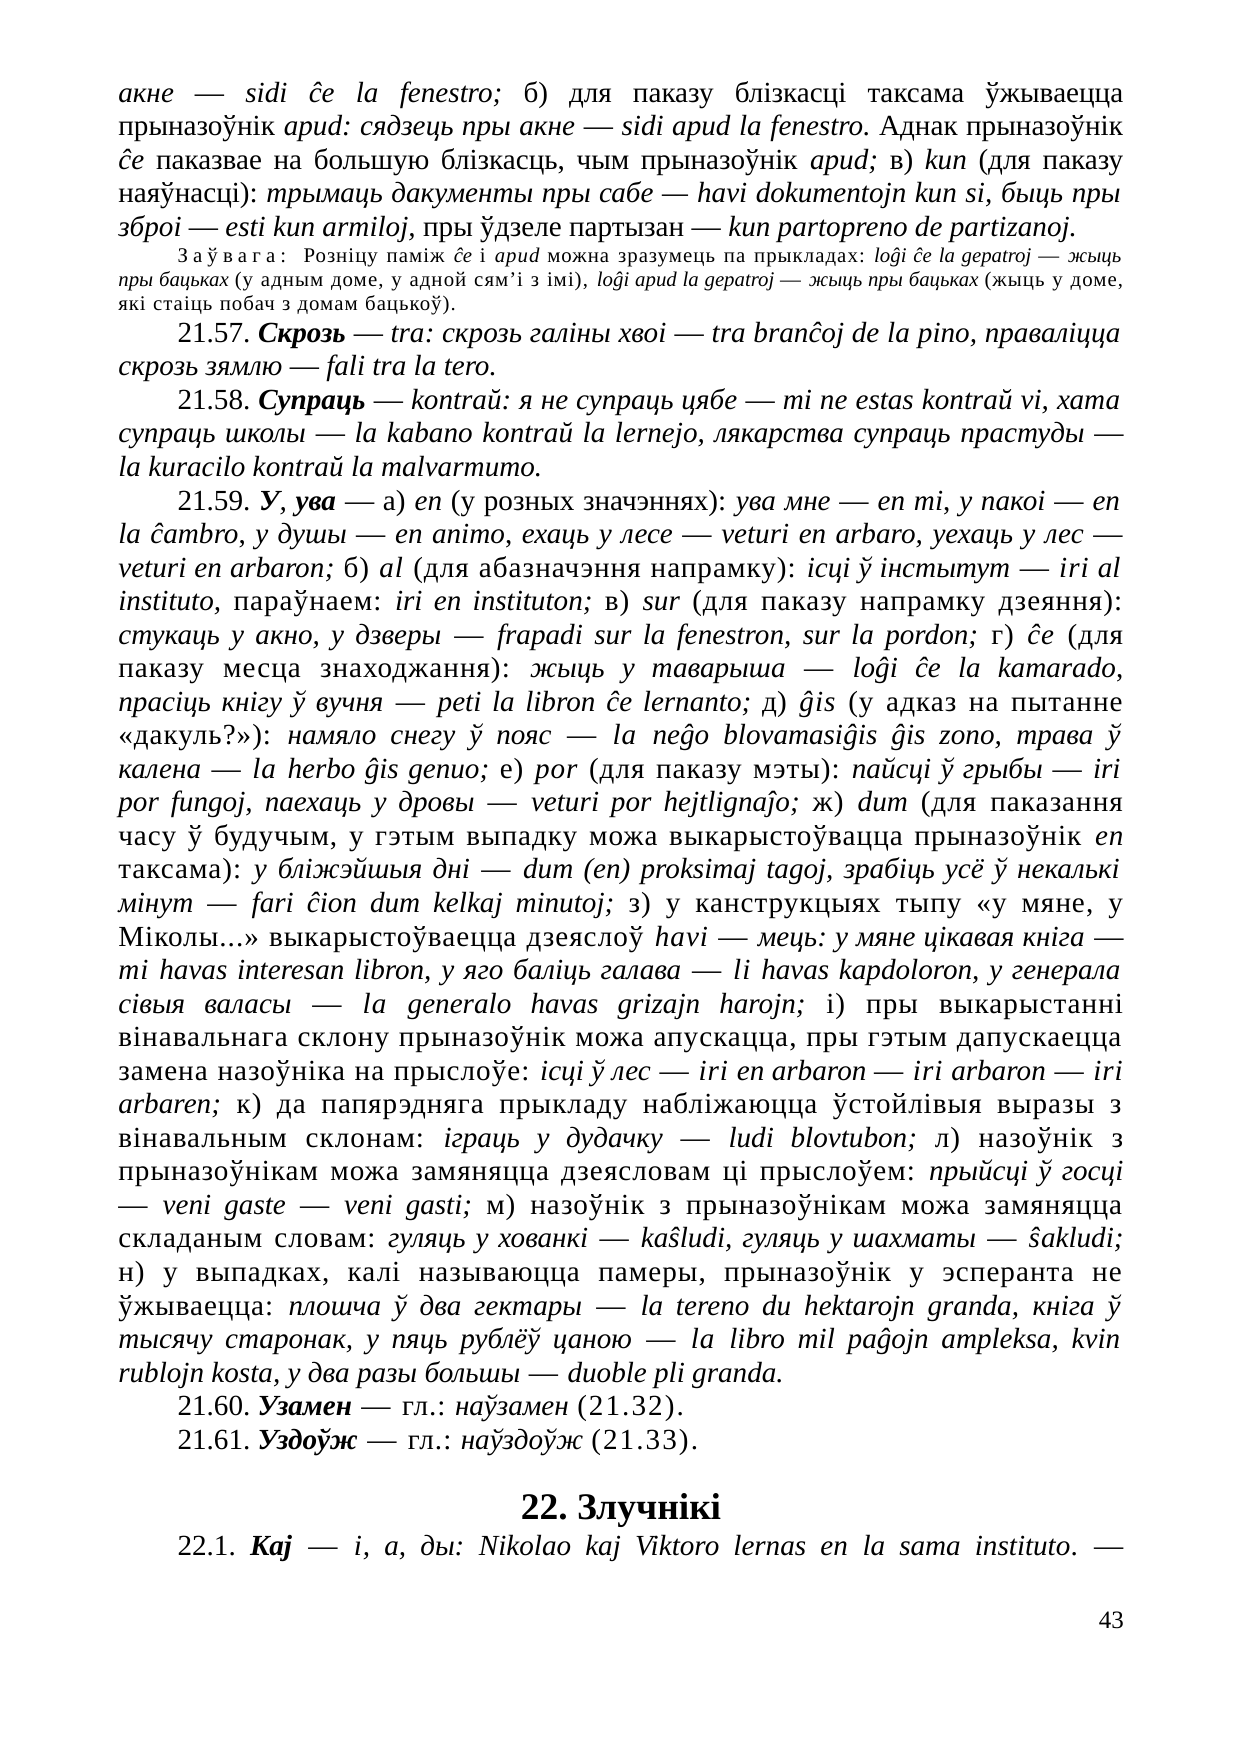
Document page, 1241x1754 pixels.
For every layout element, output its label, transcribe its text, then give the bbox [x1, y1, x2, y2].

text 21.58. Супраць — kontraŭ: я не супраць цябе — mi ne estas kontraŭ vi, хата супраць школы — la kabano kontraŭ la lernejo, лякарства супраць прастуды — la kuracilo kontraŭ la malvarmumo. [118, 382, 1123, 483]
subtitle 22. Злучнікі [118, 1485, 1123, 1528]
text 21.60. Узамен — гл.: наўзамен (21.32). [118, 1388, 1123, 1422]
text 22.1. Kaj — і, а, ды: Nikolao kaj Viktoro lernas en la sama instituto. — [118, 1528, 1123, 1561]
text 21.61. Уздоўж — гл.: наўздоўж (21.33). [118, 1422, 1123, 1455]
text 21.59. У, ува — а) en (у розных значэннях): ува мне — en mi, у пакоі — en la ĉambro, у душы — en animo, ехаць у лесе — veturi en arbaro, уехаць у лес — veturi en arbaron; б) al (для абазначэння напрамку): ісці ў інстытут — iri al instituto, параўнаем: iri en instituton; в) sur (для паказу напрамку дзеяння): стукаць у акно, у дзверы — frapadi sur la fenestron, sur la pordon; г) ĉe (для паказу месца знаходжання): жыць у таварыша — loĝi ĉe la kamarado, прасіць кнігу ў вучня — peti la libron ĉe lernanto; д) ĝis (у адказ на пытанне «дакуль?»): намяло снегу ў пояс — la neĝo blovamasiĝis ĝis zono, трава ў калена — la herbo ĝis genuo; е) por (для паказу мэты): пайсці ў грыбы — iri por fungoj, паехаць у дровы — veturi por hejtlignaĵo; ж) dum (для паказання часу ў будучым, у гэтым выпадку можа выкарыстоўвацца прыназоўнік en таксама): у бліжэйшыя дні — dum (en) proksimaj tagoj, зрабіць усё ў некалькі мінут — fari ĉion dum kelkaj minutoj; з) у канструкцыях тыпу «у мяне, у Міколы...» выкарыстоўваецца дзеяслоў havi — мець: у мяне цікавая кніга — mi havas interesan libron, у яго баліць галава — li havas kapdoloron, у генерала сівыя валасы — la generalo havas grizajn harojn; і) пры выкарыстанні вінавальнага склону прыназоўнік можа апускацца, пры гэтым дапускаецца замена назоўніка на прыслоўе: ісці ў лес — iri en arbaron — iri arbaron — iri arbaren; к) да папярэдняга прыкладу набліжаюцца ўстойлівыя выразы з вінавальным склонам: іграць у дудачку — ludi blovtubon; л) назоўнік з прыназоўнікам можа замяняцца дзеясловам ці прыслоўем: прыйсці ў госці — veni gaste — veni gasti; м) назоўнік з прыназоўнікам можа замяняцца складаным словам: гуляць у хованкі — kaŝludi, гуляць у шахматы — ŝakludi; н) у выпадках, калі называюцца памеры, прыназоўнік у эсперанта не ўжываецца: плошча ў два гектары — la tereno du hektarojn granda, кніга ў тысячу старонак, у пяць рублёў цаною — la libro mil paĝojn ampleksa, kvin rublojn kosta, у два разы большы — duoble pli granda. [118, 483, 1123, 1388]
text Заўвага: Розніцу паміж ĉe і apud можна зразумець па прыкладах: loĝi ĉe la gepatroj — жыць пры бацьках (у адным доме, у адной сям’і з імі), loĝi apud la gepatroj — жыць пры бацьках (жыць у доме, які стаіць побач з домам бацькоў). [118, 243, 1123, 315]
text 21.57. Скрозь — tra: скрозь галіны хвоі — tra branĉoj de la pino, праваліцца скрозь зямлю — fali tra la tero. [118, 315, 1123, 382]
text акне — sidi ĉe la fenestro; б) для паказу блізкасці таксама ўжываецца прыназоўнік apud: сядзець пры акне — sidi apud la fenestro. Аднак прыназоўнік ĉe паказвае на большую блізкасць, чым прыназоўнік apud; в) kun (для паказу наяўнасці): трымаць дакументы пры сабе — havi dokumentojn kun si, быць пры зброі — esti kun armiloj, пры ўдзеле партызан — kun partopreno de partizanoj. [118, 75, 1123, 243]
